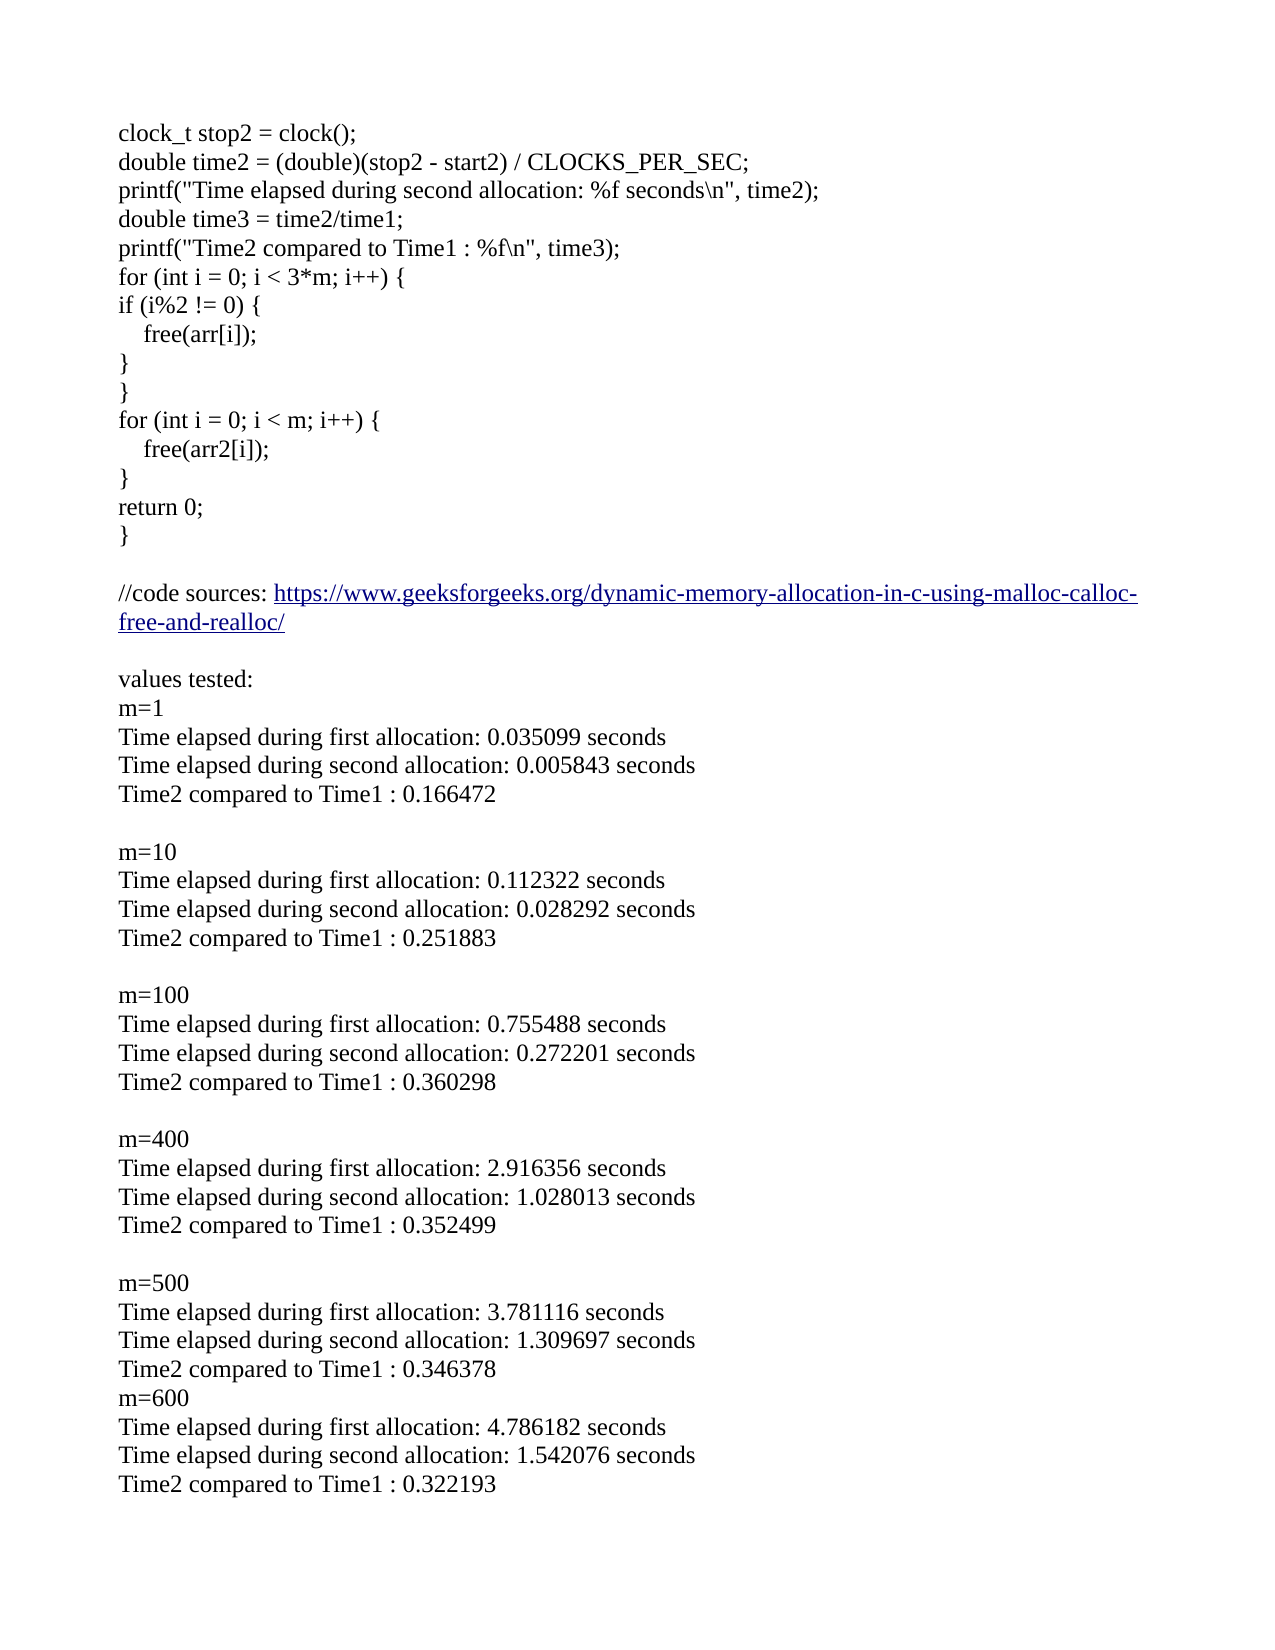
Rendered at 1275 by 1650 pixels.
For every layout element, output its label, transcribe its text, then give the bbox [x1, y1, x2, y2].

text Time2 compared to Time1 : 0.166472 [118, 779, 1157, 808]
text for (int i = 0; i < m; i++) { [118, 406, 1157, 434]
text m=400 [118, 1124, 1157, 1153]
text printf("Time elapsed during second allocation: %f seconds\n", time2); [118, 176, 1157, 204]
text } [118, 348, 1157, 377]
text Time elapsed during first allocation: 3.781116 seconds [118, 1297, 1157, 1326]
text printf("Time2 compared to Time1 : %f\n", time3); [118, 233, 1157, 262]
text //code sources: https://www.geeksforgeeks.org/dynamic-memory-allocation-in-c-using-malloc-calloc-free-and-realloc/ [118, 578, 1157, 636]
text free(arr[i]); [118, 319, 1157, 348]
text Time elapsed during second allocation: 1.309697 seconds [118, 1326, 1157, 1354]
text Time elapsed during first allocation: 4.786182 seconds [118, 1412, 1157, 1441]
text if (i%2 != 0) { [118, 291, 1157, 319]
text Time elapsed during second allocation: 0.028292 seconds [118, 894, 1157, 923]
text return 0; [118, 492, 1157, 521]
text Time elapsed during first allocation: 0.755488 seconds [118, 1009, 1157, 1038]
text Time2 compared to Time1 : 0.360298 [118, 1067, 1157, 1096]
text Time elapsed during second allocation: 1.542076 seconds [118, 1441, 1157, 1469]
text Time2 compared to Time1 : 0.346378 [118, 1354, 1157, 1383]
text } [118, 463, 1157, 492]
text Time elapsed during first allocation: 0.112322 seconds [118, 866, 1157, 894]
text } [118, 521, 1157, 549]
text m=10 [118, 837, 1157, 866]
text double time3 = time2/time1; [118, 204, 1157, 233]
text Time elapsed during second allocation: 0.005843 seconds [118, 751, 1157, 779]
text clock_t stop2 = clock(); [118, 118, 1157, 147]
text Time elapsed during second allocation: 0.272201 seconds [118, 1038, 1157, 1067]
text Time2 compared to Time1 : 0.352499 [118, 1211, 1157, 1239]
text } [118, 377, 1157, 406]
text Time elapsed during first allocation: 0.035099 seconds [118, 722, 1157, 751]
text m=1 [118, 693, 1157, 722]
text values tested: [118, 664, 1157, 693]
text Time2 compared to Time1 : 0.322193 [118, 1469, 1157, 1498]
text Time2 compared to Time1 : 0.251883 [118, 923, 1157, 952]
text Time elapsed during first allocation: 2.916356 seconds [118, 1153, 1157, 1182]
text for (int i = 0; i < 3*m; i++) { [118, 262, 1157, 291]
text free(arr2[i]); [118, 434, 1157, 463]
text double time2 = (double)(stop2 - start2) / CLOCKS_PER_SEC; [118, 147, 1157, 176]
text m=600 [118, 1383, 1157, 1412]
text m=500 [118, 1268, 1157, 1297]
text m=100 [118, 981, 1157, 1009]
text Time elapsed during second allocation: 1.028013 seconds [118, 1182, 1157, 1211]
